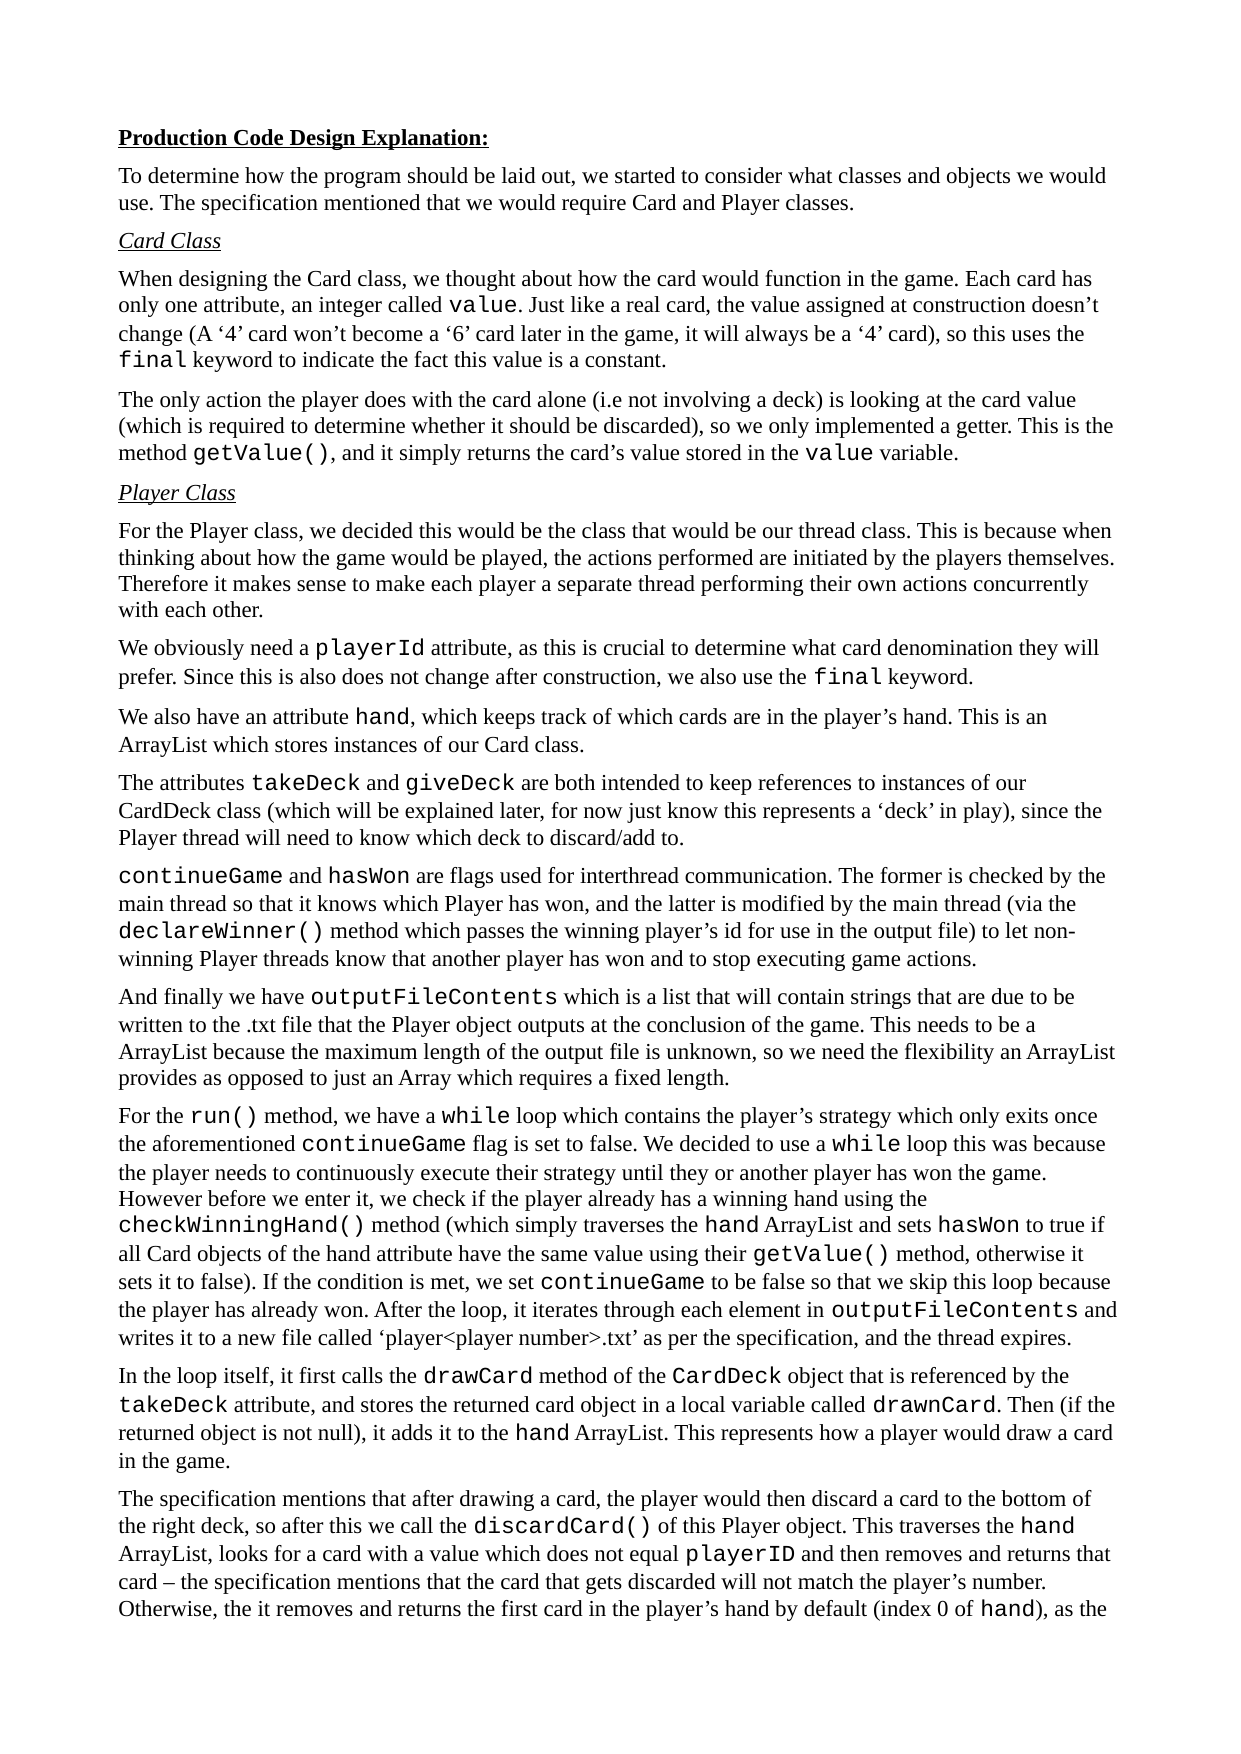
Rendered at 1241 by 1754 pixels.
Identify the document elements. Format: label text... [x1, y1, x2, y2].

text continueGame and hasWon are flags used for interthread communication. The former is checked by the main thread so that it knows which Player has won, and the latter is modified by the main thread (via the declareWinner() method which passes the winning player’s id for use in the output file) to let non-winning Player threads know that another player has won and to stop executing game actions. [118, 862, 1122, 971]
text Production Code Design Explanation: [118, 124, 1122, 150]
text For the run() method, we have a while loop which contains the player’s strategy which only exits once the aforementioned continueGame flag is set to false. We decided to use a while loop this was because the player needs to continuously execute their strategy until they or another player has won the game. However before we enter it, we check if the player already has a winning hand using the checkWinningHand() method (which simply traverses the hand ArrayList and sets hasWon to true if all Card objects of the hand attribute have the same value using their getValue() method, otherwise it sets it to false). If the condition is met, we set continueGame to be false so that we skip this loop because the player has already won. After the loop, it iterates through each element in outputFileContents and writes it to a new file called ‘player<player number>.txt’ as per the specification, and the thread expires. [118, 1102, 1122, 1351]
text We also have an attribute hand, which keeps track of which cards are in the player’s hand. This is an ArrayList which stores instances of our Card class. [118, 703, 1122, 757]
text In the loop itself, it first calls the drawCard method of the CardDeck object that is referenced by the takeDeck attribute, and stores the returned card object in a local variable called drawnCard. Then (if the returned object is not null), it adds it to the hand ArrayList. This represents how a player would draw a card in the game. [118, 1363, 1122, 1474]
text The only action the player does with the card alone (i.e not involving a deck) is looking at the card value (which is required to determine whether it should be discarded), so we only implemented a getter. This is the method getValue(), and it simply returns the card’s value stored in the value variable. [118, 386, 1122, 467]
text For the Player class, we decided this would be the class that would be our thread class. This is because when thinking about how the game would be played, the actions performed are initiated by the players themselves. Therefore it makes sense to make each player a separate thread performing their own actions concurrently with each other. [118, 517, 1122, 623]
text When designing the Card class, we thought about how the card would function in the game. Each card has only one attribute, an integer called value. Just like a real card, the value assigned at construction doesn’t change (A ‘4’ card won’t become a ‘6’ card later in the game, it will always be a ‘4’ card), so this uses the final keyword to indicate the fact this value is a constant. [118, 265, 1122, 374]
text The attributes takeDeck and giveDeck are both intended to keep references to instances of our CardDeck class (which will be explained later, for now just know this represents a ‘deck’ in play), since the Player thread will need to know which deck to discard/add to. [118, 769, 1122, 850]
text We obviously need a playerId attribute, as this is crucial to determine what card denomination they will prefer. Since this is also does not change after construction, we also use the final keyword. [118, 634, 1122, 691]
text To determine how the program should be laid out, we started to consider what classes and objects we would use. The specification mentioned that we would require Card and Player classes. [118, 162, 1122, 215]
text Card Class [118, 227, 1122, 253]
text The specification mentions that after drawing a card, the player would then discard a card to the bottom of the right deck, so after this we call the discardCard() of this Player object. This traverses the hand ArrayList, looks for a card with a value which does not equal playerID and then removes and returns that card – the specification mentions that the card that gets discarded will not match the player’s number. Otherwise, the it removes and returns the first card in the player’s hand by default (index 0 of hand), as the [118, 1486, 1122, 1623]
text Player Class [118, 479, 1122, 505]
text And finally we have outputFileContents which is a list that will contain strings that are due to be written to the .txt file that the Player object outputs at the conclusion of the game. This needs to be a ArrayList because the maximum length of the output file is unknown, so we need the flexibility an ArrayList provides as opposed to just an Array which requires a fixed length. [118, 983, 1122, 1090]
